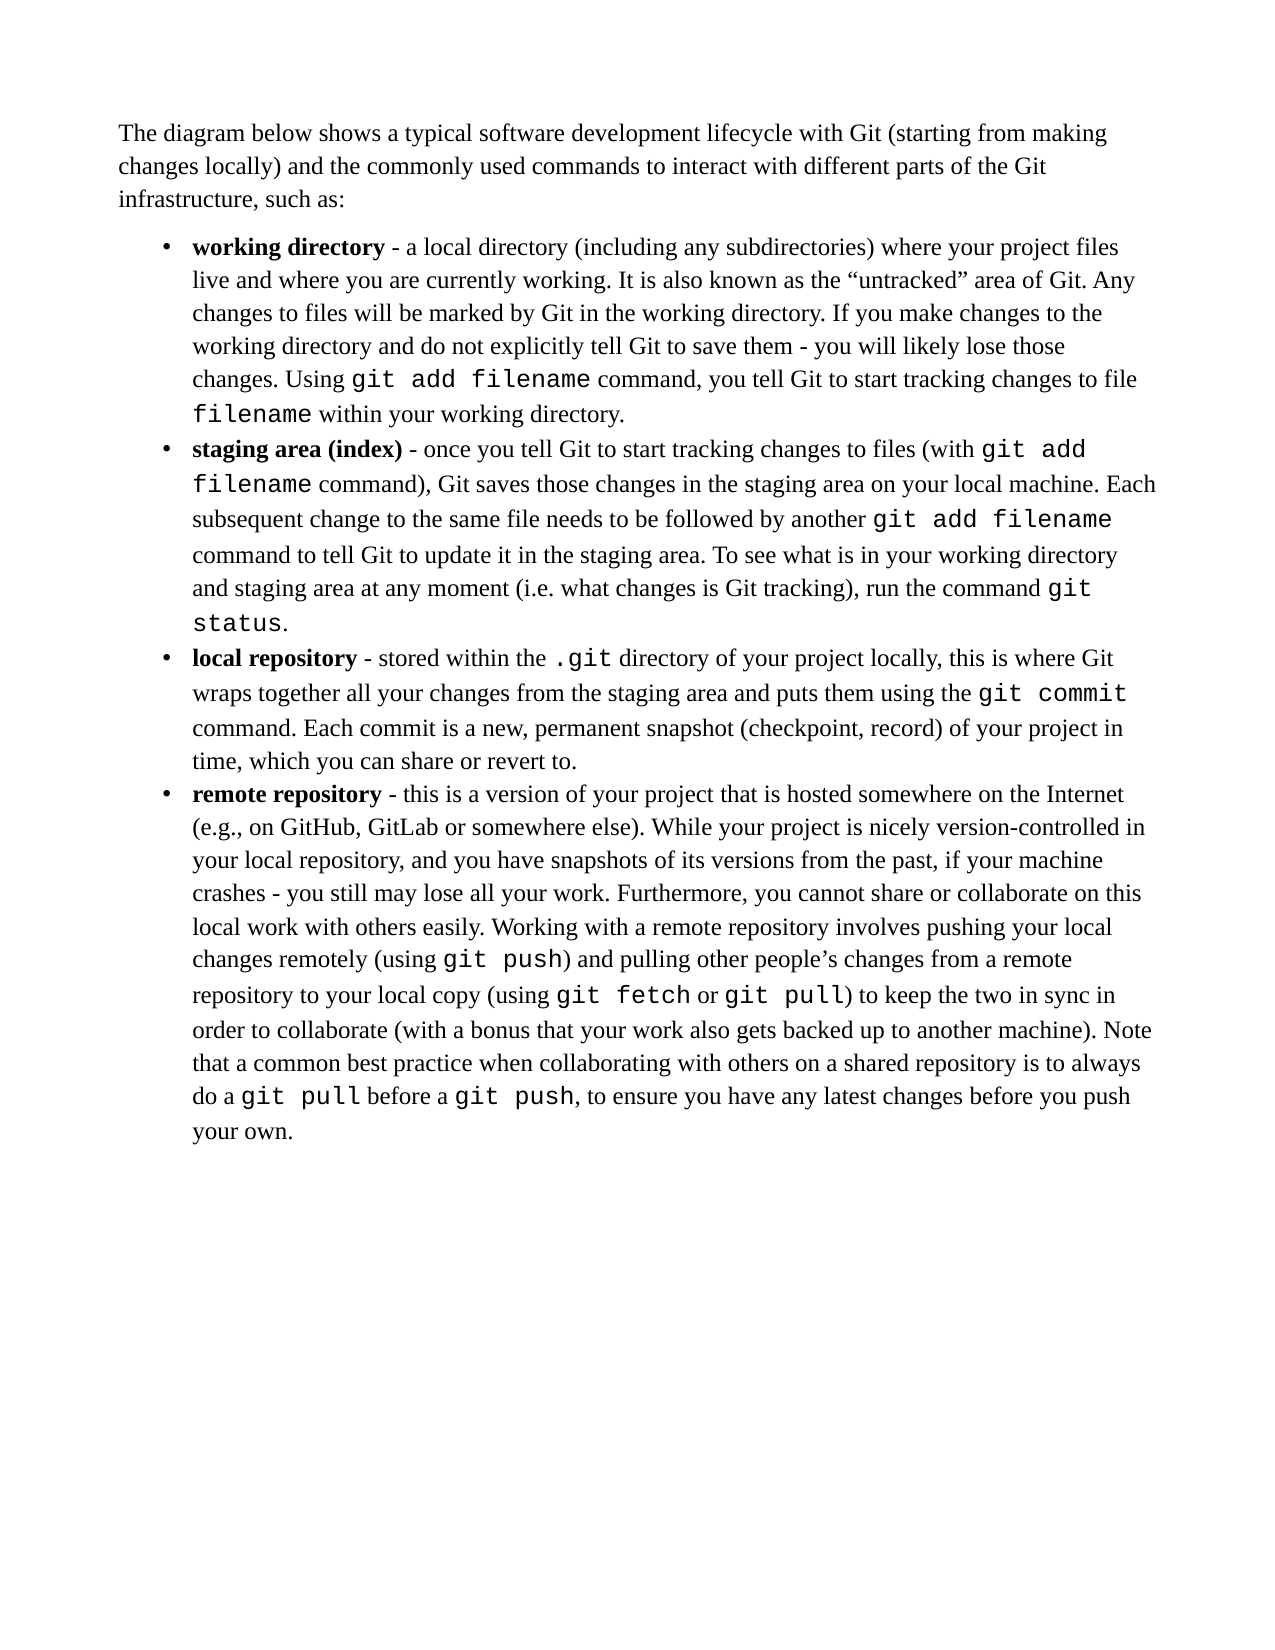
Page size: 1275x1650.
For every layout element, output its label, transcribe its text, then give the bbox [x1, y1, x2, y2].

list working directory - a local directory (including any subdirectories) where your project files live and where you are currently working. It is also known as the “untracked” area of Git. Any changes to files will be marked by Git in the working directory. If you make changes to the working directory and do not explicitly tell Git to save them - you will likely lose those changes. Using git add filename command, you tell Git to start tracking changes to file filename within your working directory. [162, 232, 1157, 430]
text The diagram below shows a typical software development lifecycle with Git (starting from making changes locally) and the commonly used commands to interact with different parts of the Git infrastructure, such as: [118, 118, 1157, 213]
list staging area (index) - once you tell Git to start tracking changes to files (with git add filename command), Git saves those changes in the staging area on your local machine. Each subsequent change to the same file needs to be followed by another git add filename command to tell Git to update it in the staging area. To see what is in your working directory and staging area at any moment (i.e. what changes is Git tracking), run the command git status. [162, 434, 1157, 639]
list remote repository - this is a version of your project that is hosted somewhere on the Internet (e.g., on GitHub, GitLab or somewhere else). While your project is nicely version-controlled in your local repository, and you have snapshots of its versions from the past, if your machine crashes - you still may lose all your work. Furthermore, you cannot share or collaborate on this local work with others easily. Working with a remote repository involves pushing your local changes remotely (using git push) and pulling other people’s changes from a remote repository to your local copy (using git fetch or git pull) to keep the two in sync in order to collaborate (with a bonus that your work also gets backed up to another machine). Note that a common best practice when collaborating with others on a shared repository is to always do a git pull before a git push, to ensure you have any latest changes before you push your own. [162, 779, 1157, 1145]
list local repository - stored within the .git directory of your project locally, this is where Git wraps together all your changes from the staging area and puts them using the git commit command. Each commit is a new, permanent snapshot (checkpoint, record) of your project in time, which you can share or revert to. [162, 643, 1157, 775]
